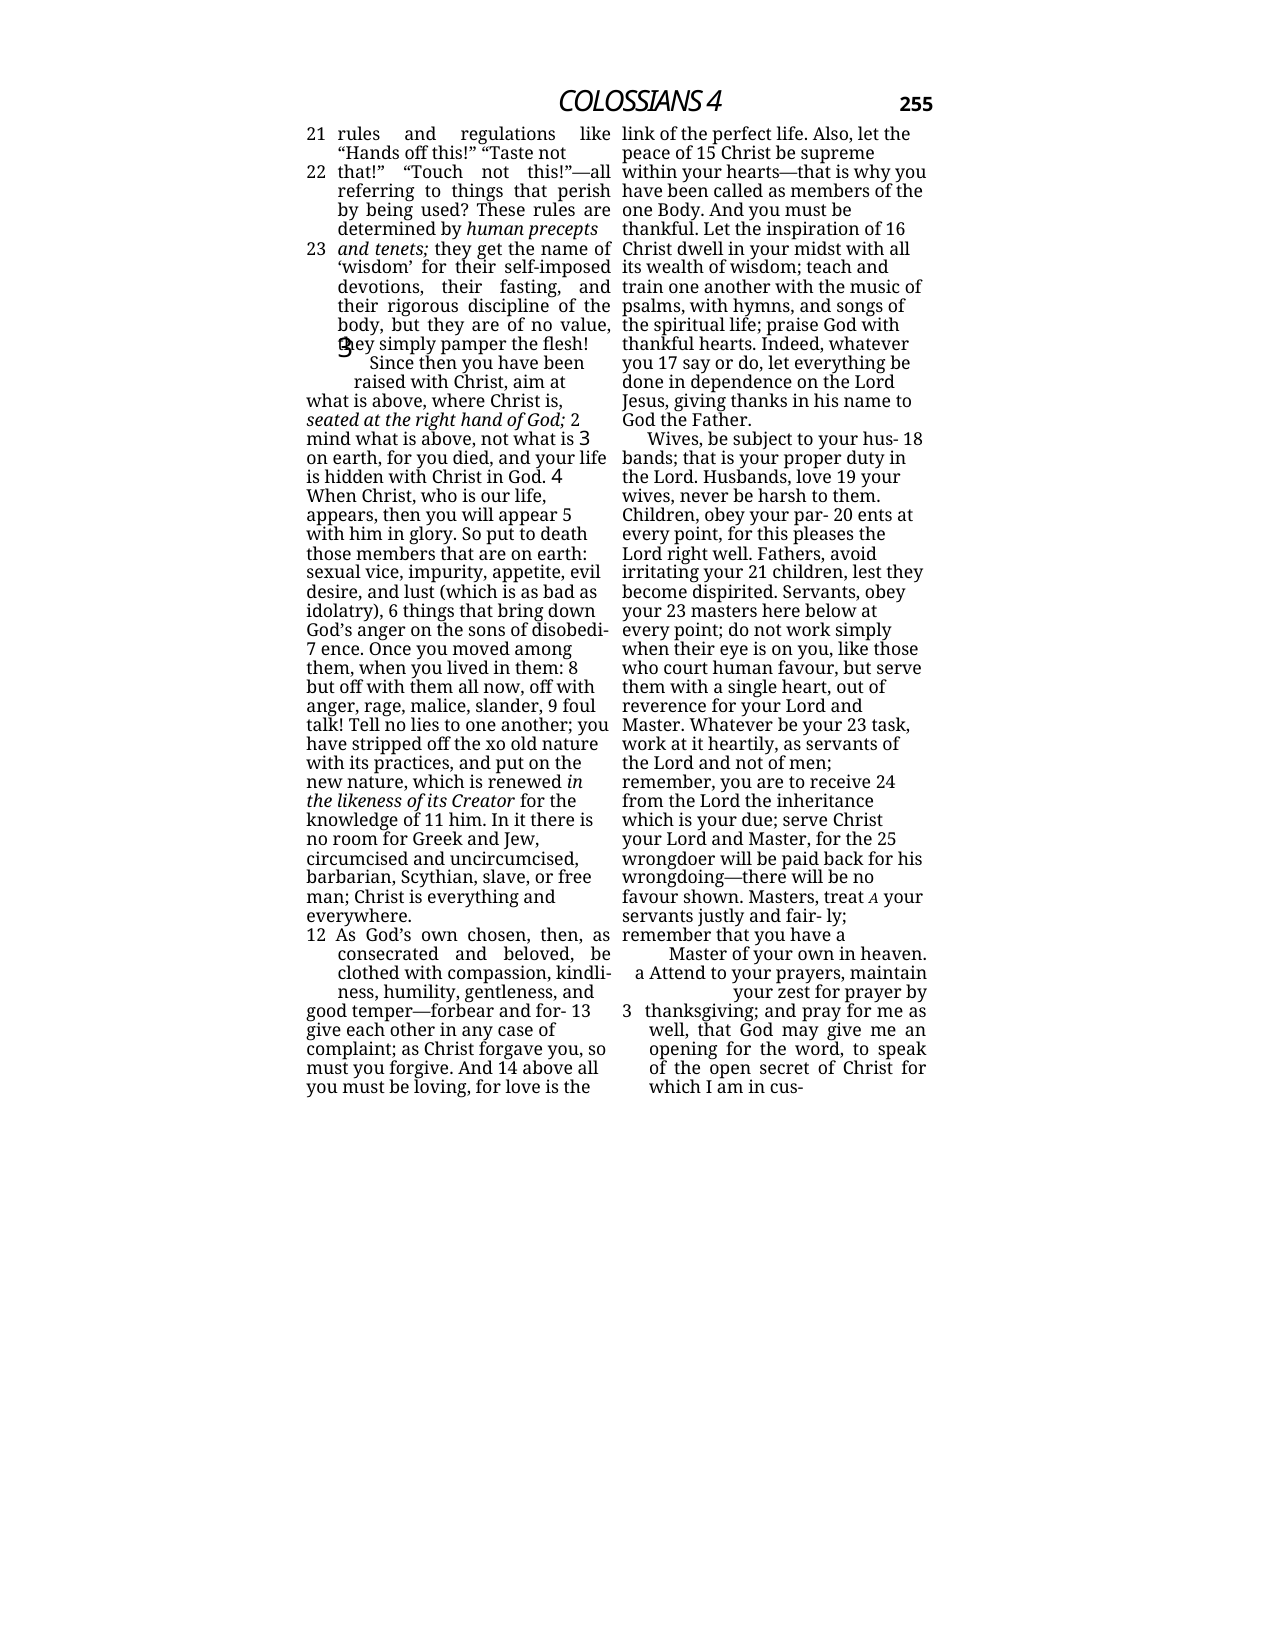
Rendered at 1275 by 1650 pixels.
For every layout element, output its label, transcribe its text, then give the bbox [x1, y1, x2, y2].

list rules and regulations like “Hands off this!” “Taste not [306, 125, 611, 163]
text good temper—forbear and for- 13 give each other in any case of complaint; as Christ forgave you, so must you forgive. And 14 above all you must be loving, for love is the [306, 1002, 611, 1097]
text 3 Since then you have been raised with Christ, aim at what is above, where Christ is, seated at the right hand of God; 2 mind what is above, not what is 3 on earth, for you died, and your life is hidden with Christ in God. 4 When Christ, who is our life, appears, then you will appear 5 with him in glory. So put to death those members that are on earth: sexual vice, impurity, appetite, evil desire, and lust (which is as bad as idolatry), 6 things that bring down God’s anger on the sons of disobedi- 7 ence. Once you moved among them, when you lived in them: 8 but off with them all now, off with anger, rage, malice, slander, 9 foul talk! Tell no lies to one an­other; you have stripped off the xo old nature with its practices, and put on the new nature, which is renewed in the likeness of its Creator for the knowledge of 11 him. In it there is no room for Greek and Jew, circumcised and uncircumcised, barbarian, Scyth­ian, slave, or free man; Christ is everything and everywhere. [306, 354, 611, 926]
text 12 As God’s own chosen, then, as consecrated and beloved, be clothed with compassion, kindli­ness, humility, gentleness, and [306, 926, 611, 1002]
text a Attend to your prayers, main­tain your zest for prayer by [622, 964, 927, 1002]
text Master of your own in heaven. [622, 945, 927, 964]
text link of the perfect life. Also, let the peace of 15 Christ be supreme within your hearts—that is why you have been called as members of the one Body. And you must be thankful. Let the inspiration of 16 Christ dwell in your midst with all its wealth of wisdom; teach and train one another with the music of psalms, with hymns, and songs of the spiritual life; praise God with thankful hearts. Indeed, whatever you 17 say or do, let everything be done in dependence on the Lord Jesus, giving thanks in his name to God the Father. [622, 125, 927, 430]
text Wives, be subject to your hus- 18 bands; that is your proper duty in the Lord. Husbands, love 19 your wives, never be harsh to them. Children, obey your par- 20 ents at every point, for this pleases the Lord right well. Fathers, avoid irritating your 21 children, lest they become dis­pirited. Servants, obey your 23 masters here below at every point; do not work simply when their eye is on you, like those who court human favour, but serve them with a single heart, out of reverence for your Lord and Master. Whatever be your 23 task, work at it heartily, as serv­ants of the Lord and not of men; remember, you are to receive 24 from the Lord the inheritance which is your due; serve Christ your Lord and Master, for the 25 wrongdoer will be paid back for his wrongdoing—there will be no favour shown. Masters, treat a your servants justly and fair- ly; remember that you have a [622, 430, 927, 945]
list and tenets; they get the name of ‘wisdom’ for their self-imposed devotions, their fasting, and their rigorous discipline of the body, but they are of no value, they simply pamper the flesh! [306, 240, 611, 354]
list that!” “Touch not this!”—all referring to things that perish by being used? These rules are determined by human precepts [306, 163, 611, 240]
list thanksgiving; and pray for me as well, that God may give me an opening for the word, to speak of the open secret of Christ for which I am in cus- [622, 1002, 927, 1097]
